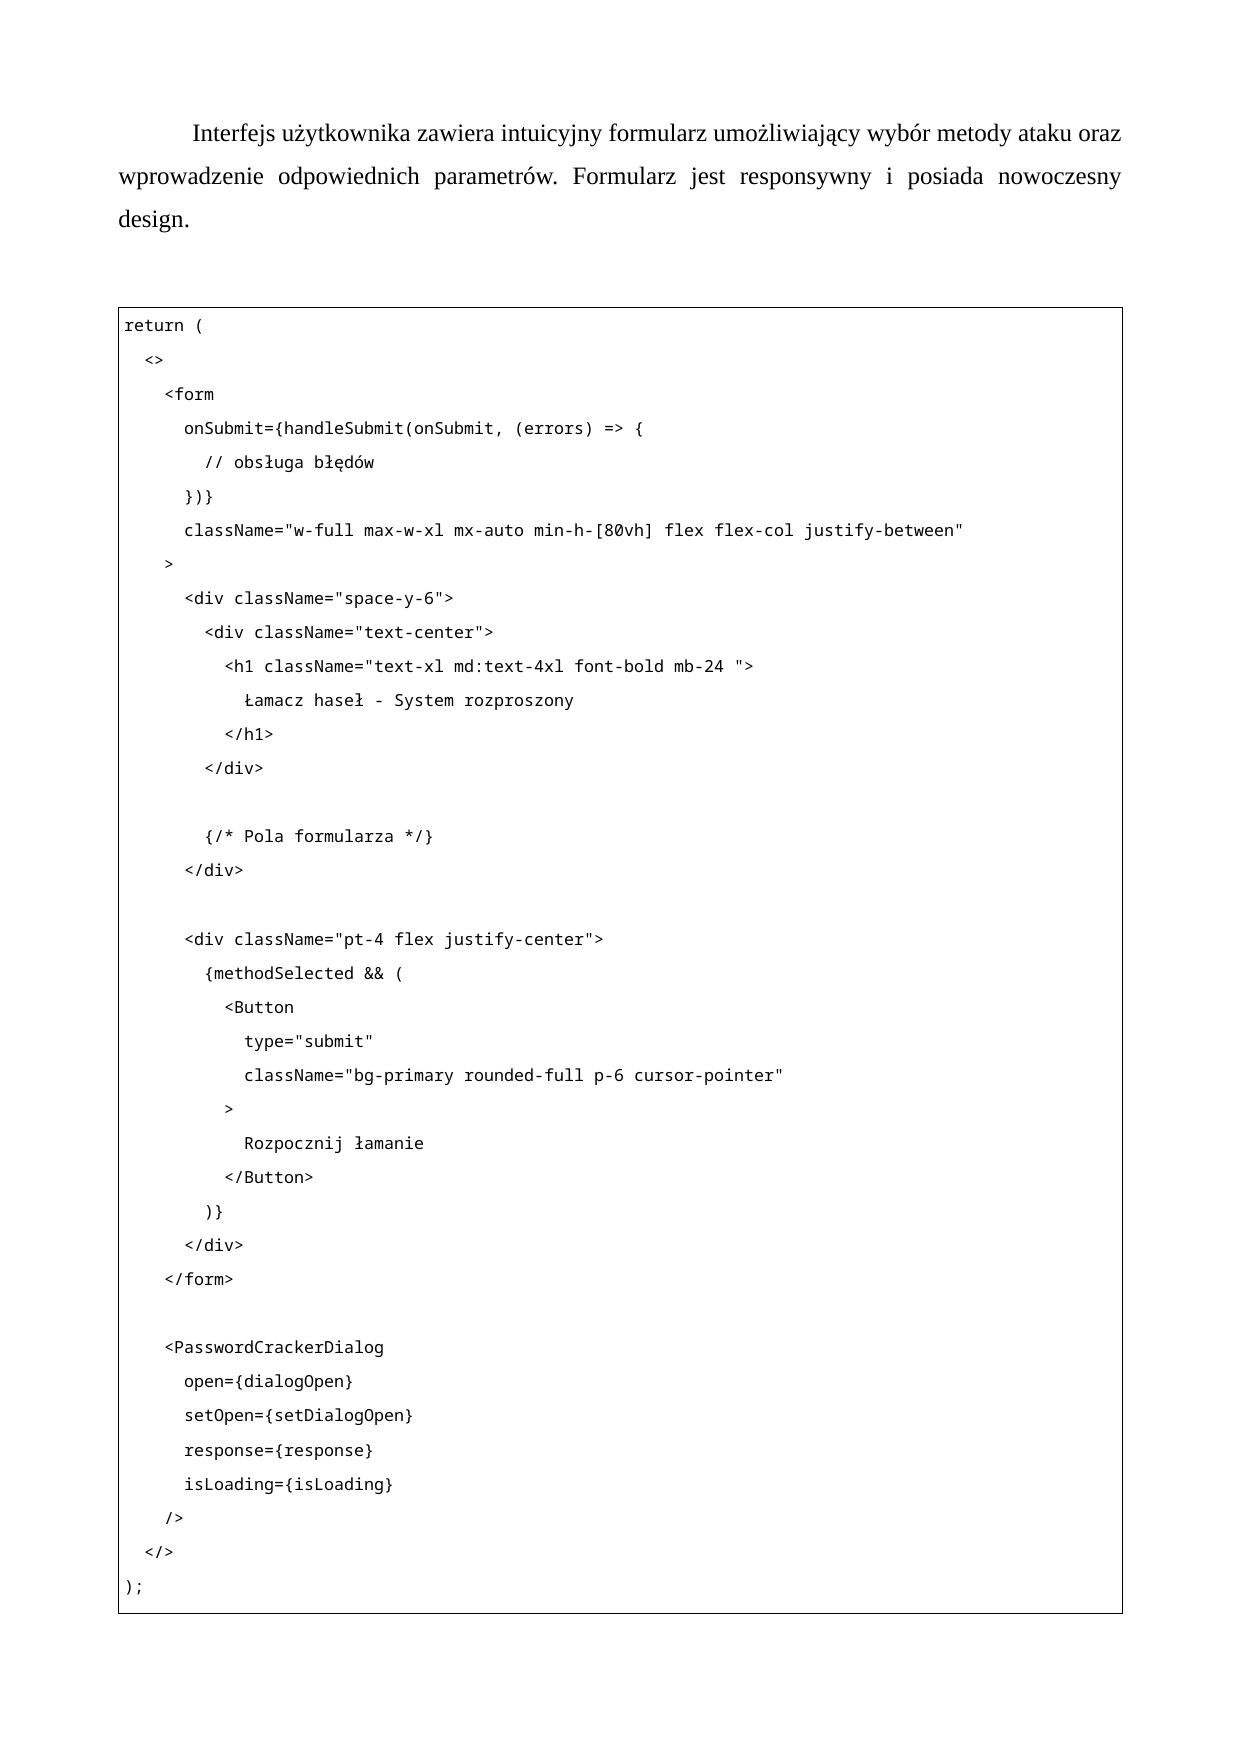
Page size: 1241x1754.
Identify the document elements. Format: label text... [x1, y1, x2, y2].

table_header return ( <> <form onSubmit={handleSubmit(onSubmit, (errors) => { // obsługa błędów })} className="w-full max-w-xl mx-auto min-h-[80vh] flex flex-col justify-between" > <div className="space-y-6"> <div className="text-center"> <h1 className="text-xl md:text-4xl font-bold mb-24 "> Łamacz haseł - System rozproszony </h1> </div> {/* Pola formularza */} </div> <div className="pt-4 flex justify-center"> {methodSelected && ( <Button type="submit" className="bg-primary rounded-full p-6 cursor-pointer" > Rozpocznij łamanie </Button> )} </div> </form> <PasswordCrackerDialog open={dialogOpen} setOpen={setDialogOpen} response={response} isLoading={isLoading} /> </> ); [119, 308, 1122, 1612]
text Interfejs użytkownika zawiera intuicyjny formularz umożliwiający wybór metody ataku oraz wprowadzenie odpowiednich parametrów. Formularz jest responsywny i posiada nowoczesny design. [118, 118, 1122, 233]
